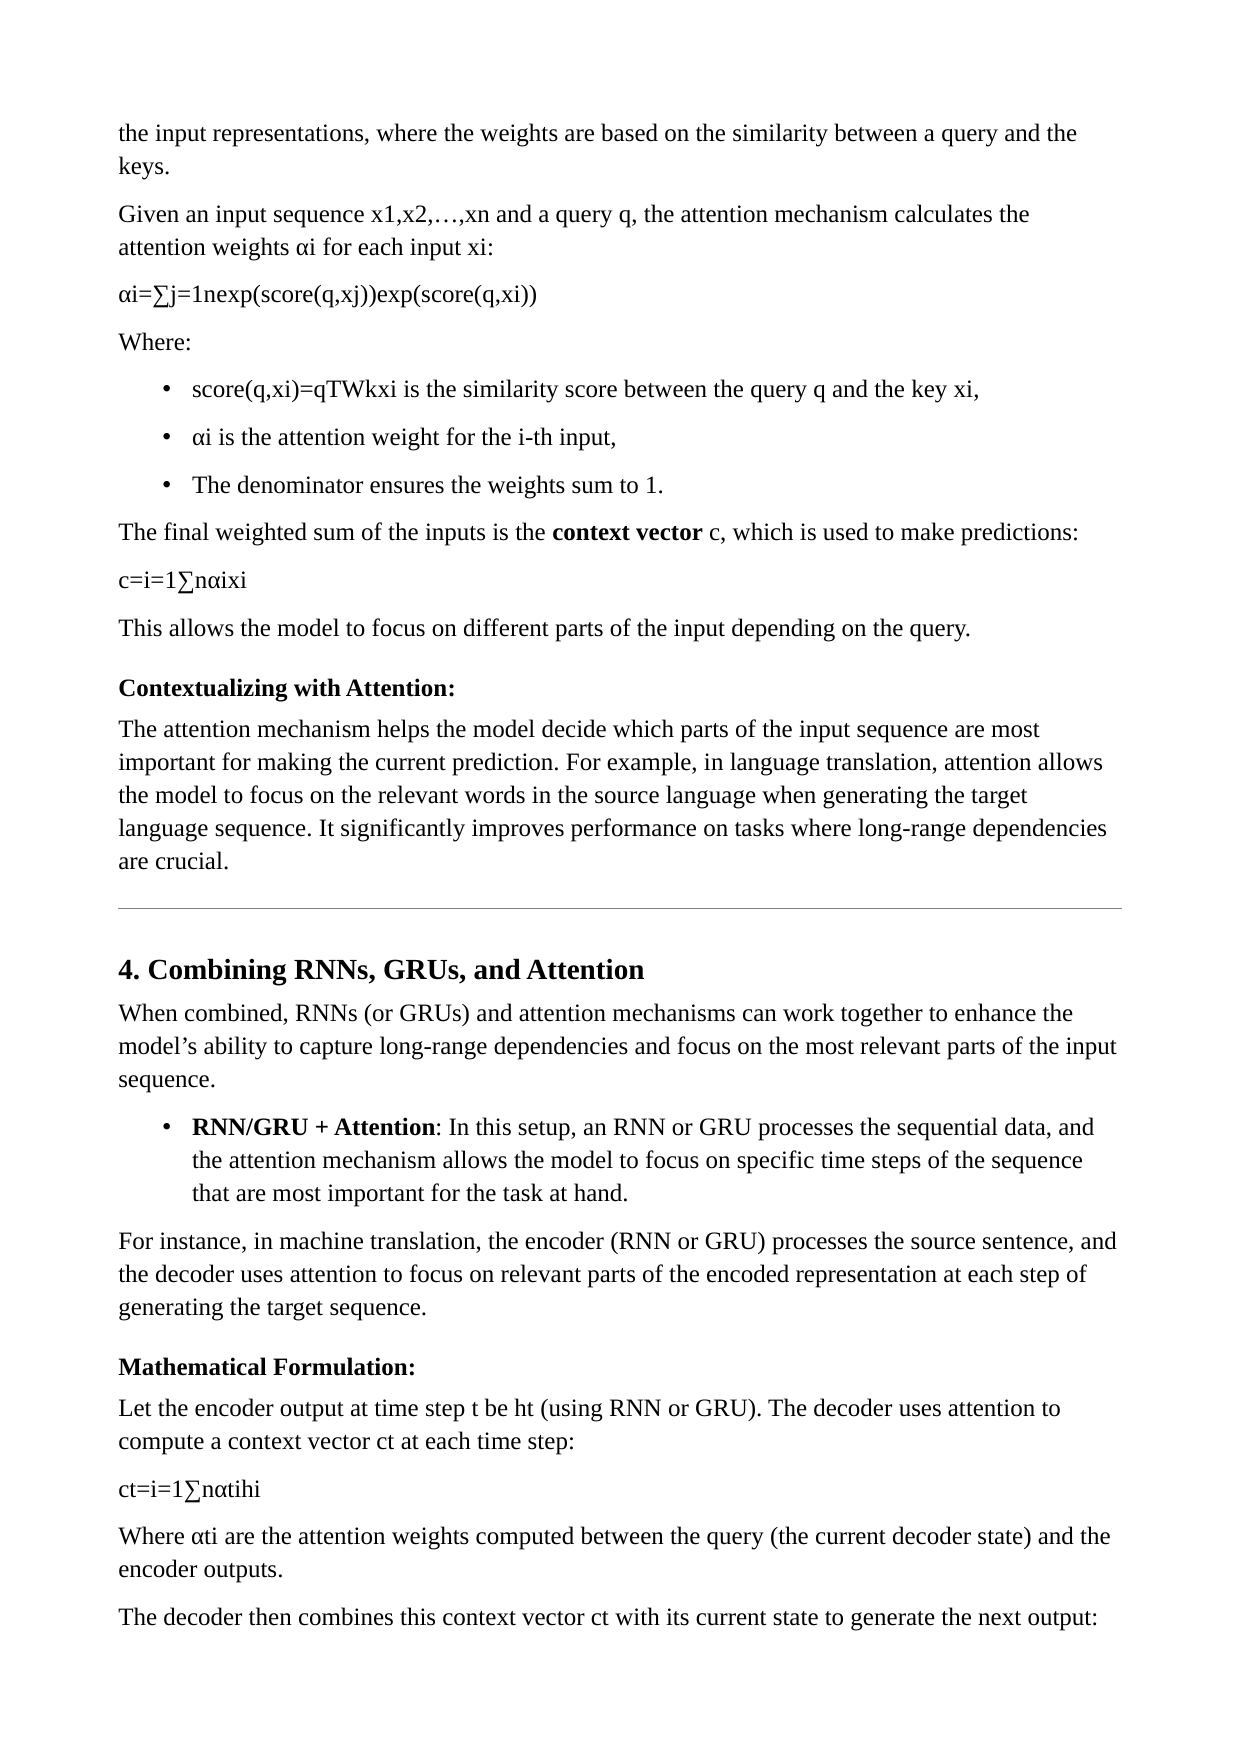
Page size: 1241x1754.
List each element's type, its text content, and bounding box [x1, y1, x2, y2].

text Given an input sequence x1​,x2​,…,xn​ and a query q, the attention mechanism calculates the attention weights αi​ for each input xi​: [118, 199, 1122, 261]
text When combined, RNNs (or GRUs) and attention mechanisms can work together to enhance the model’s ability to capture long-range dependencies and focus on the most relevant parts of the input sequence. [118, 998, 1122, 1093]
text Let the encoder output at time step t be ht​ (using RNN or GRU). The decoder uses attention to compute a context vector ct​ at each time step: [118, 1393, 1122, 1455]
text The decoder then combines this context vector ct​ with its current state to generate the next output: [118, 1602, 1122, 1631]
text The final weighted sum of the inputs is the context vector c, which is used to make predictions: [118, 517, 1122, 546]
text For instance, in machine translation, the encoder (RNN or GRU) processes the source sentence, and the decoder uses attention to focus on relevant parts of the encoded representation at each step of generating the target sequence. [118, 1226, 1122, 1321]
text This allows the model to focus on different parts of the input depending on the query. [118, 613, 1122, 641]
list The denominator ensures the weights sum to 1. [162, 470, 1122, 498]
text Where αti​ are the attention weights computed between the query (the current decoder state) and the encoder outputs. [118, 1521, 1122, 1583]
list score(q,xi​)=qTWk​xi​ is the similarity score between the query q and the key xi​, [162, 374, 1122, 403]
subtitle 4. Combining RNNs, GRUs, and Attention [118, 952, 1122, 986]
list RNN/GRU + Attention: In this setup, an RNN or GRU processes the sequential data, and the attention mechanism allows the model to focus on specific time steps of the sequence that are most important for the task at hand. [162, 1112, 1122, 1207]
list αi​ is the attention weight for the i-th input, [162, 422, 1122, 451]
text the input representations, where the weights are based on the similarity between a query and the keys. [118, 118, 1122, 180]
text c=i=1∑n​αi​xi​ [118, 565, 1122, 594]
text αi​=∑j=1n​exp(score(q,xj​))exp(score(q,xi​))​ [118, 279, 1122, 308]
subtitle Mathematical Formulation: [118, 1352, 1122, 1381]
text ct​=i=1∑n​αti​hi​ [118, 1474, 1122, 1502]
subtitle Contextualizing with Attention: [118, 673, 1122, 701]
text The attention mechanism helps the model decide which parts of the input sequence are most important for making the current prediction. For example, in language translation, attention allows the model to focus on the relevant words in the source language when generating the target language sequence. It significantly improves performance on tasks where long-range dependencies are crucial. [118, 714, 1122, 875]
text Where: [118, 327, 1122, 356]
